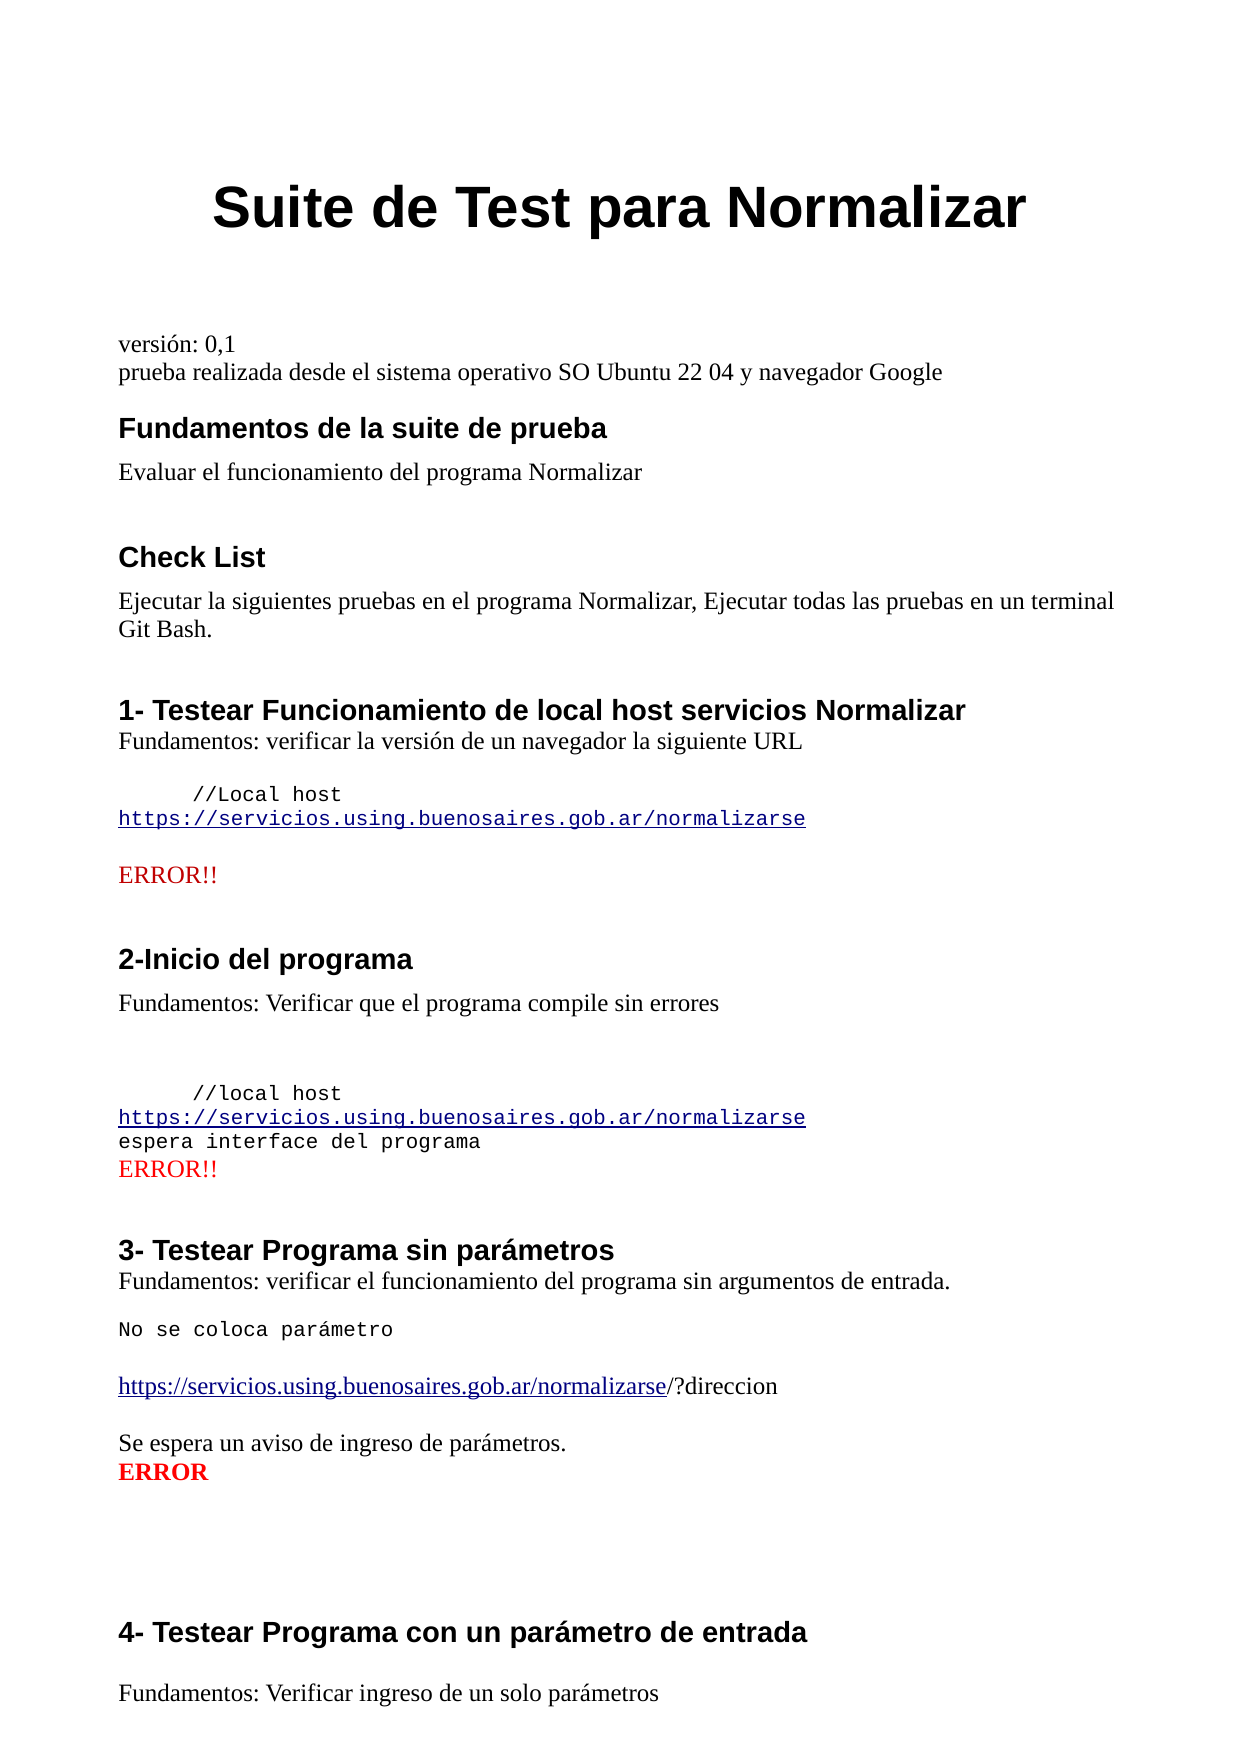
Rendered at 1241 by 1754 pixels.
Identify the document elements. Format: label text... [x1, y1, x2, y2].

text //local host [118, 1083, 1122, 1107]
text https://servicios.using.buenosaires.gob.ar/normalizarse [118, 1107, 1122, 1131]
subtitle 3- Testear Programa sin parámetros [118, 1233, 1122, 1266]
subtitle 1- Testear Funcionamiento de local host servicios Normalizar [118, 693, 1122, 726]
text No se coloca parámetro [118, 1318, 1122, 1342]
text https://servicios.using.buenosaires.gob.ar/normalizarse [118, 807, 1122, 831]
text Suite de Test para Normalizar [118, 173, 1122, 240]
text Evaluar el funcionamiento del programa Normalizar [118, 457, 1122, 486]
text ERROR!! [118, 1154, 1122, 1183]
text Fundamentos: Verificar que el programa compile sin errores [118, 988, 1122, 1017]
subtitle Fundamentos de la suite de prueba [118, 411, 1122, 445]
text Fundamentos: verificar la versión de un navegador la siguiente URL [118, 726, 1122, 755]
text prueba realizada desde el sistema operativo SO Ubuntu 22 04 y navegador Google [118, 357, 1122, 386]
text ERROR!! [118, 860, 1122, 889]
text Fundamentos: Verificar ingreso de un solo parámetros [118, 1678, 1122, 1707]
text espera interface del programa [118, 1131, 1122, 1154]
text Se espera un aviso de ingreso de parámetros. [118, 1428, 1122, 1457]
subtitle 4- Testear Programa con un parámetro de entrada [118, 1616, 1122, 1649]
subtitle 2-Inicio del programa [118, 942, 1122, 976]
text Ejecutar la siguientes pruebas en el programa Normalizar, Ejecutar todas las pruebas en un terminal Git Bash. [118, 586, 1122, 643]
subtitle Check List [118, 540, 1122, 573]
text ERROR [118, 1457, 1122, 1486]
text https://servicios.using.buenosaires.gob.ar/normalizarse/?direccion [118, 1371, 1122, 1400]
text Fundamentos: verificar el funcionamiento del programa sin argumentos de entrada. [118, 1266, 1122, 1295]
text versión: 0,1 [118, 329, 1122, 357]
text //Local host [118, 784, 1122, 807]
